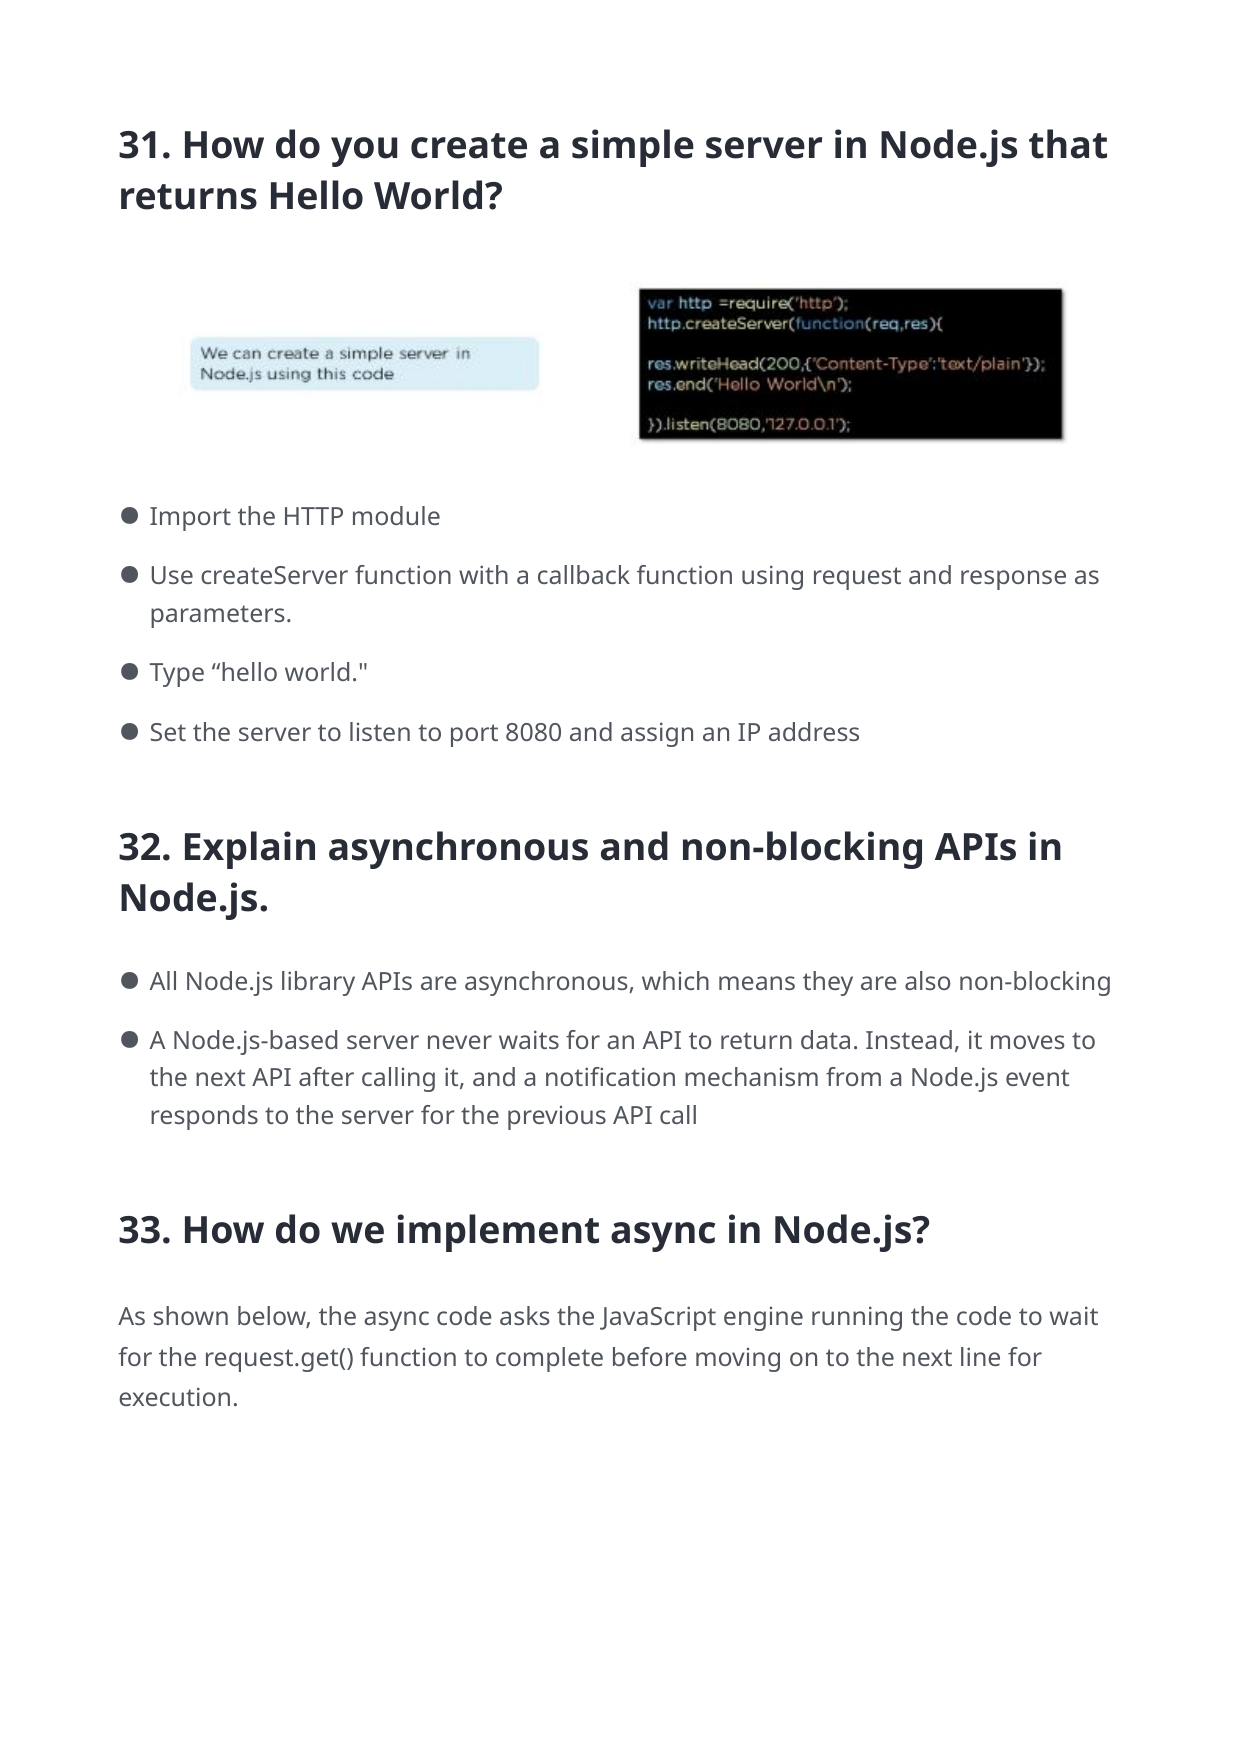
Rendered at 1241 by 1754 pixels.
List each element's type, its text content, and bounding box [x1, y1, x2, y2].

list Type “hello world." [120, 651, 1122, 689]
subtitle 33. How do we implement async in Node.js? [118, 1203, 1122, 1254]
text As shown below, the async code asks the JavaScript engine running the code to wait for the request.get() function to complete before moving on to the next line for execution. [118, 1292, 1122, 1414]
picture [142, 257, 1098, 455]
subtitle 31. How do you create a simple server in Node.js that returns Hello World? [118, 118, 1122, 220]
subtitle 32. Explain asynchronous and non-blocking APIs in Node.js. [118, 820, 1122, 922]
list Set the server to listen to port 8080 and assign an IP address [120, 711, 1122, 748]
list All Node.js library APIs are asynchronous, which means they are also non-blocking [120, 960, 1122, 997]
list A Node.js-based server never waits for an API to return data. Instead, it moves to the next API after calling it, and a notification mechanism from a Node.js event responds to the server for the previous API call [120, 1019, 1122, 1132]
list Use createServer function with a callback function using request and response as parameters. [120, 554, 1122, 629]
list Import the HTTP module [120, 495, 1122, 533]
